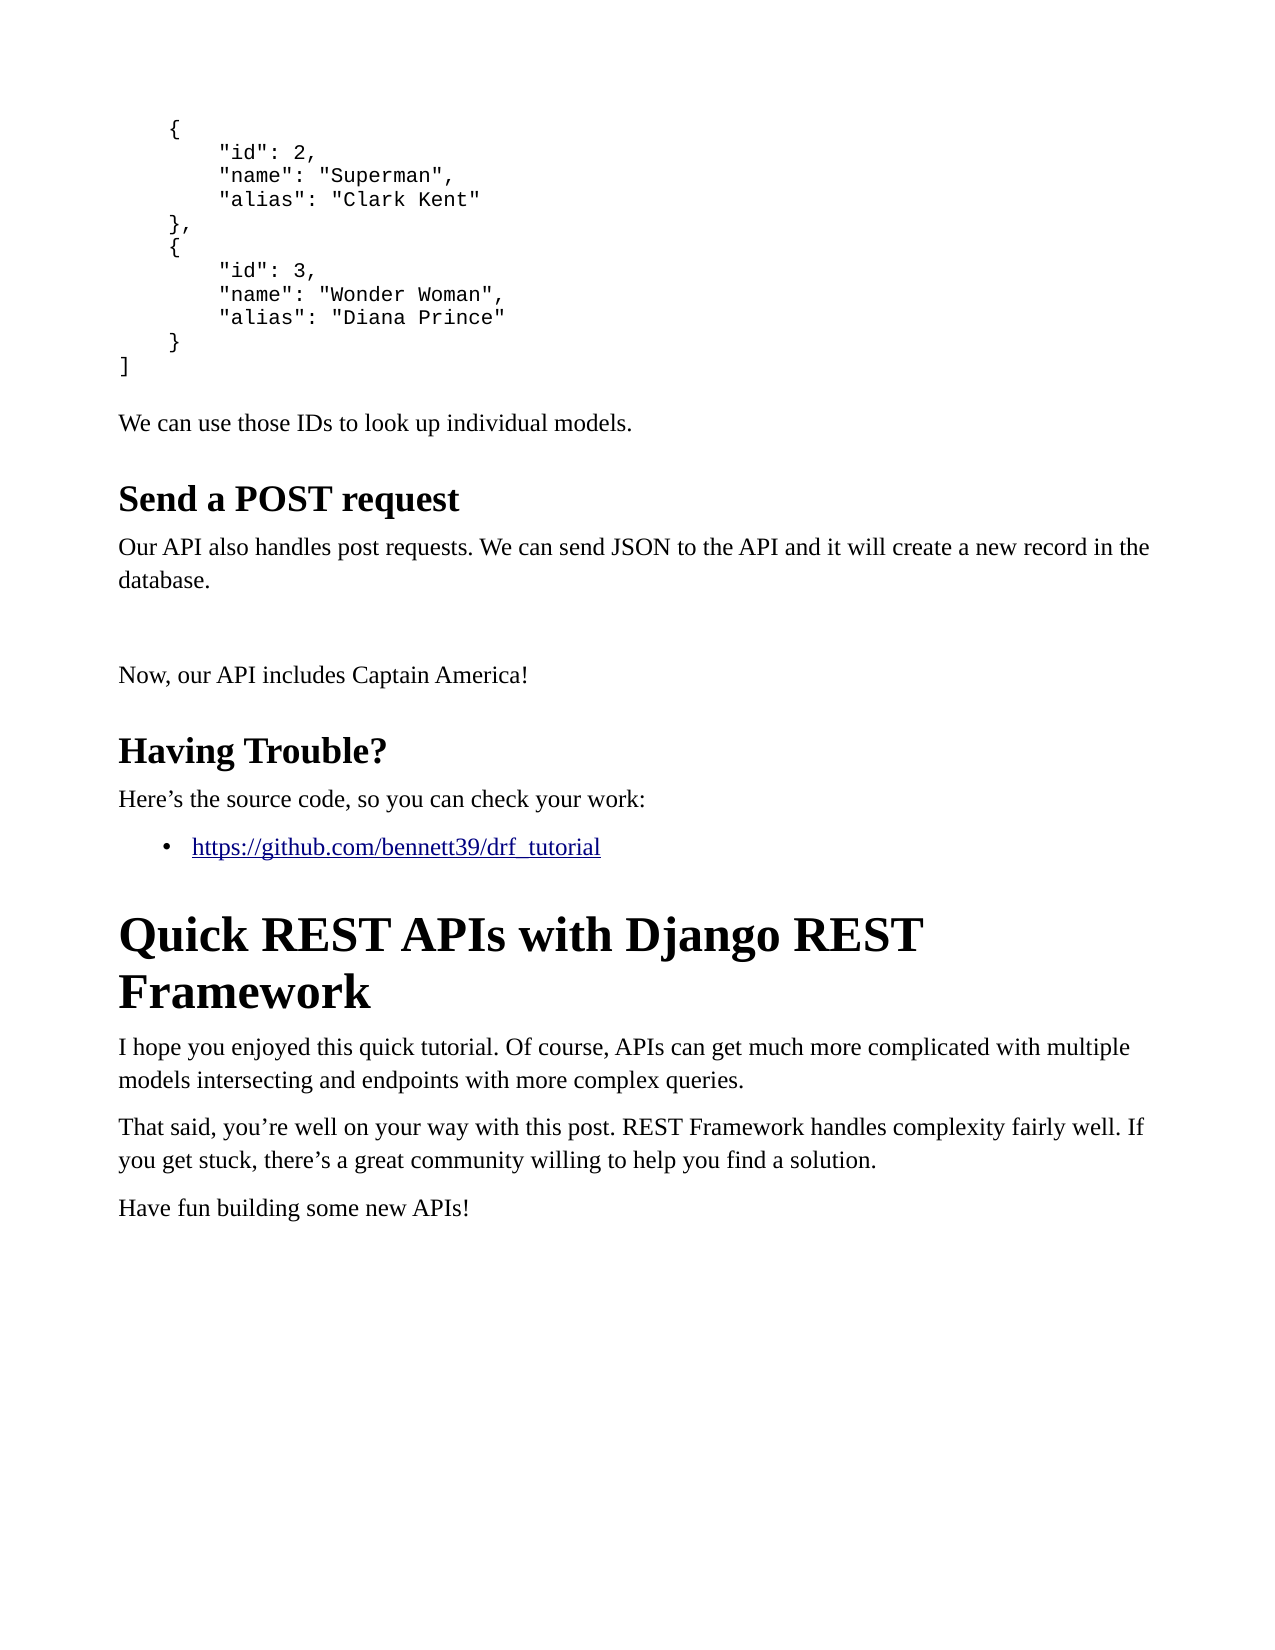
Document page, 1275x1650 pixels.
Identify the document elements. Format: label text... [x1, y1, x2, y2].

list https://github.com/bennett39/drf_tutorial [162, 832, 1157, 860]
subtitle Having Trouble? [118, 728, 1157, 772]
text { [118, 118, 1157, 142]
text That said, you’re well on your way with this post. REST Framework handles complexity fairly well. If you get stuck, there’s a great community willing to help you find a solution. [118, 1112, 1157, 1174]
text Our API also handles post requests. We can send JSON to the API and it will create a new record in the database. [118, 532, 1157, 593]
text We can use those IDs to look up individual models. [118, 408, 1157, 436]
text "id": 2, [118, 142, 1157, 165]
text "id": 3, [118, 260, 1157, 284]
text Here’s the source code, so you can check your work: [118, 784, 1157, 813]
subtitle Quick REST APIs with Django REST Framework [118, 904, 1157, 1019]
subtitle Send a POST request [118, 476, 1157, 519]
text "name": "Superman", [118, 165, 1157, 189]
text "alias": "Diana Prince" [118, 307, 1157, 331]
text }, [118, 213, 1157, 236]
text I hope you enjoyed this quick tutorial. Of course, APIs can get much more complicated with multiple models intersecting and endpoints with more complex queries. [118, 1032, 1157, 1093]
text Have fun building some new APIs! [118, 1193, 1157, 1222]
text "alias": "Clark Kent" [118, 189, 1157, 213]
text Now, our API includes Captain America! [118, 660, 1157, 689]
text { [118, 236, 1157, 260]
text "name": "Wonder Woman", [118, 284, 1157, 307]
text ] [118, 354, 1157, 378]
text } [118, 331, 1157, 354]
